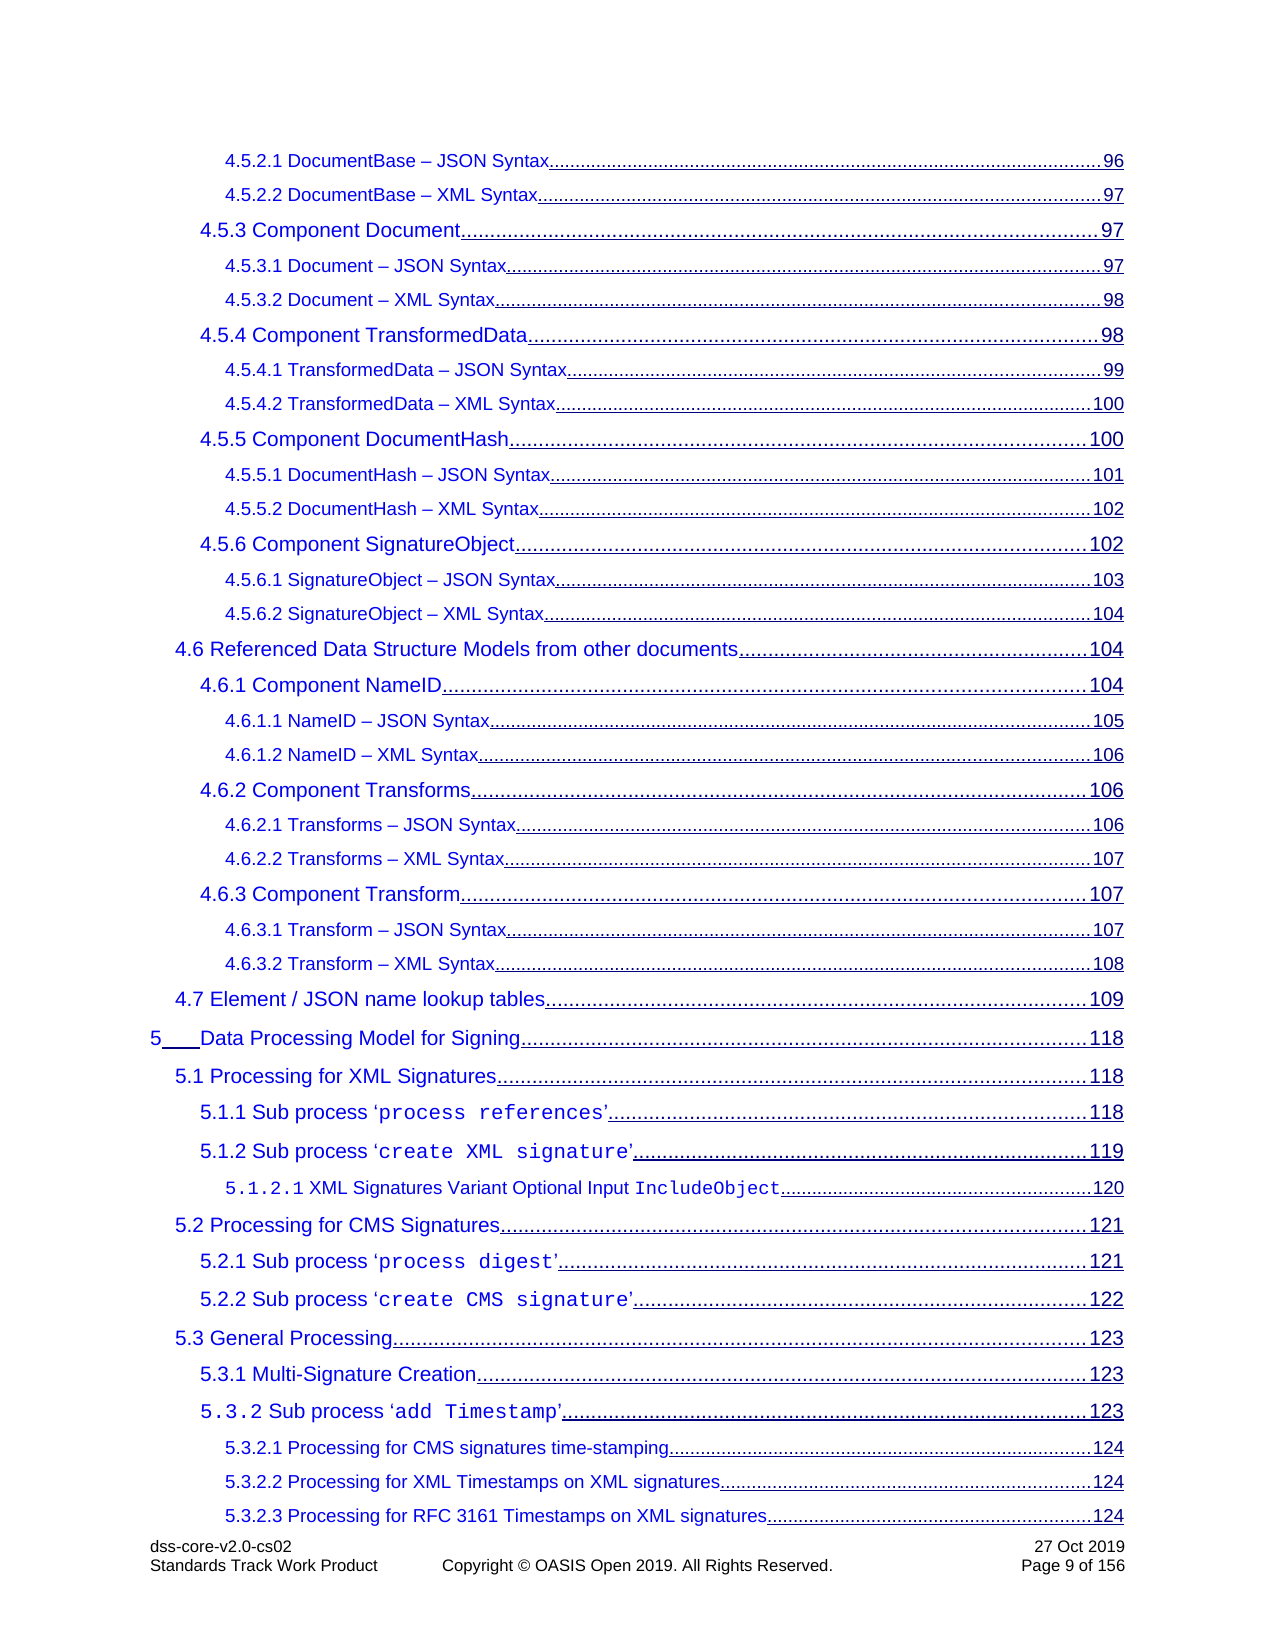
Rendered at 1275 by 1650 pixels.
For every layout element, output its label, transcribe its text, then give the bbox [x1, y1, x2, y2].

text 4.6.1.2 NameID – XML Syntax 106 [225, 743, 1125, 765]
text 4.6.3 Component Transform 107 [200, 882, 1125, 906]
text 4.6.2.2 Transforms – XML Syntax 107 [225, 848, 1125, 869]
text 4.5.4.2 TransformedData – XML Syntax 100 [225, 393, 1125, 415]
text 5.3.2.2 Processing for XML Timestamps on XML signatures 124 [225, 1471, 1125, 1492]
text 5.1.1 Sub process ‘process references’ 118 [200, 1100, 1125, 1126]
text 5.3.2 Sub process ‘add Timestamp’ 123 [200, 1398, 1125, 1424]
text 4.5.4.1 TransformedData – JSON Syntax 99 [225, 359, 1125, 381]
text 4.5.3.1 Document – JSON Syntax 97 [225, 254, 1125, 276]
text 4.6 Referenced Data Structure Models from other documents 104 [175, 636, 1125, 660]
text 4.6.2.1 Transforms – JSON Syntax 106 [225, 814, 1125, 836]
text 4.5.3 Component Document 97 [200, 218, 1125, 242]
text 4.5.5 Component DocumentHash 100 [200, 427, 1125, 451]
text 4.7 Element / JSON name lookup tables 109 [175, 987, 1125, 1011]
text 4.6.2 Component Transforms 106 [200, 777, 1125, 801]
text 5.1 Processing for XML Signatures 118 [175, 1064, 1125, 1088]
text 4.6.1 Component NameID 104 [200, 673, 1125, 697]
text 5 Data Processing Model for Signing 118 [150, 1023, 1125, 1051]
text 4.6.1.1 NameID – JSON Syntax 105 [225, 709, 1125, 731]
text 4.5.6.1 SignatureObject – JSON Syntax 103 [225, 568, 1125, 590]
text 4.6.3.1 Transform – JSON Syntax 107 [225, 918, 1125, 940]
text 4.6.3.2 Transform – XML Syntax 108 [225, 953, 1125, 974]
text 5.2.2 Sub process ‘create CMS signature’ 122 [200, 1287, 1125, 1313]
text 5.3.1 Multi-Signature Creation 123 [200, 1362, 1125, 1386]
text 4.5.2.1 DocumentBase – JSON Syntax 96 [225, 150, 1125, 172]
text 5.3.2.3 Processing for RFC 3161 Timestamps on XML signatures 124 [225, 1505, 1125, 1527]
text 5.3.2.1 Processing for CMS signatures time-stamping 124 [225, 1437, 1125, 1458]
text 5.2 Processing for CMS Signatures 121 [175, 1212, 1125, 1236]
text 4.5.4 Component TransformedData 98 [200, 323, 1125, 347]
text 5.1.2 Sub process ‘create XML signature’ 119 [200, 1138, 1125, 1164]
text 5.3 General Processing 123 [175, 1326, 1125, 1349]
text 4.5.2.2 DocumentBase – XML Syntax 97 [225, 184, 1125, 206]
text 4.5.5.2 DocumentHash – XML Syntax 102 [225, 498, 1125, 519]
text 4.5.6 Component SignatureObject 102 [200, 532, 1125, 556]
text 4.5.5.1 DocumentHash – JSON Syntax 101 [225, 464, 1125, 485]
text 5.1.2.1 XML Signatures Variant Optional Input IncludeObject 120 [225, 1177, 1125, 1200]
text 4.5.6.2 SignatureObject – XML Syntax 104 [225, 602, 1125, 624]
text 5.2.1 Sub process ‘process digest’ 121 [200, 1249, 1125, 1275]
text 4.5.3.2 Document – XML Syntax 98 [225, 289, 1125, 310]
